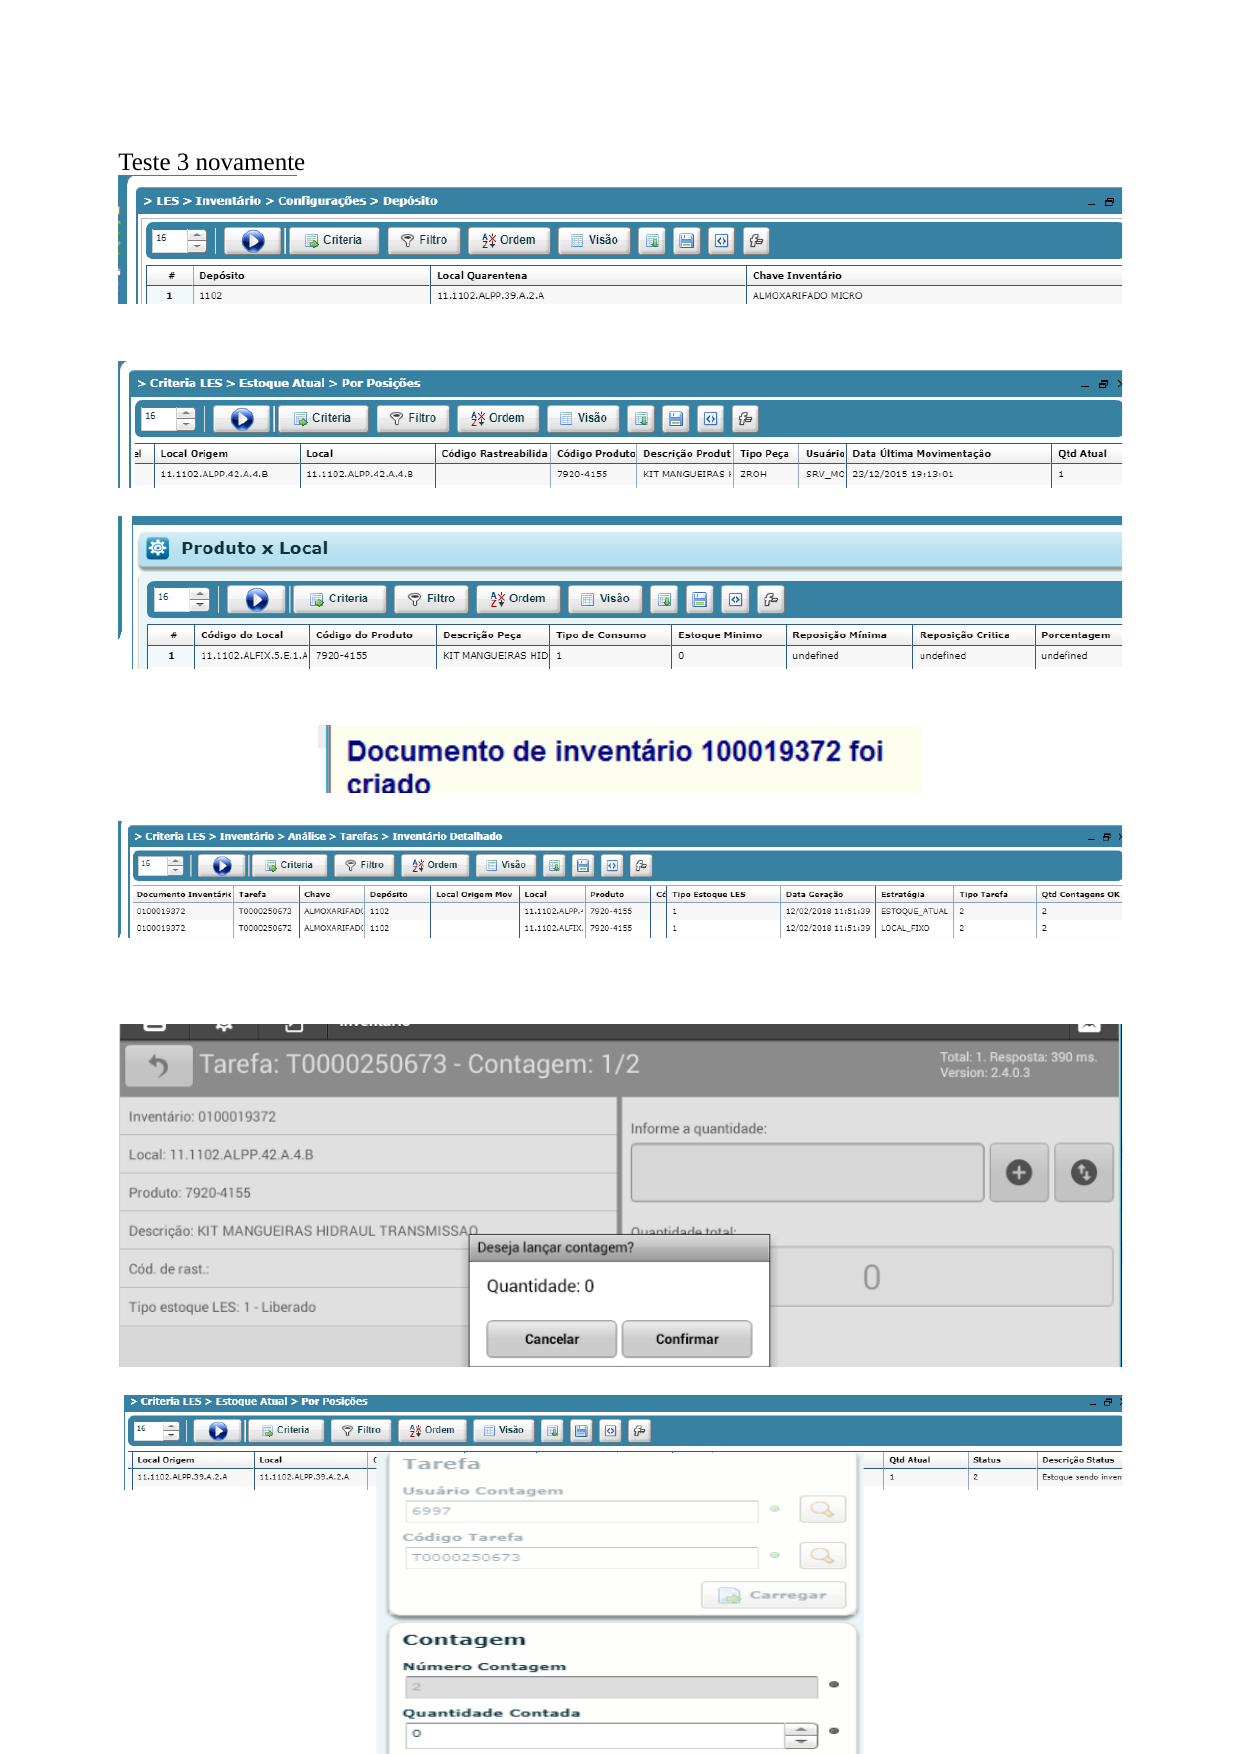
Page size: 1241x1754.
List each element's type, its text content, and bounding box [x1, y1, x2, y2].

picture [317, 725, 923, 793]
picture [118, 1024, 1123, 1367]
picture [118, 175, 1123, 304]
text Teste 3 novamente [118, 147, 1122, 175]
picture [118, 361, 1123, 488]
picture [118, 1395, 1123, 1754]
picture [118, 821, 1123, 938]
picture [118, 516, 1123, 669]
